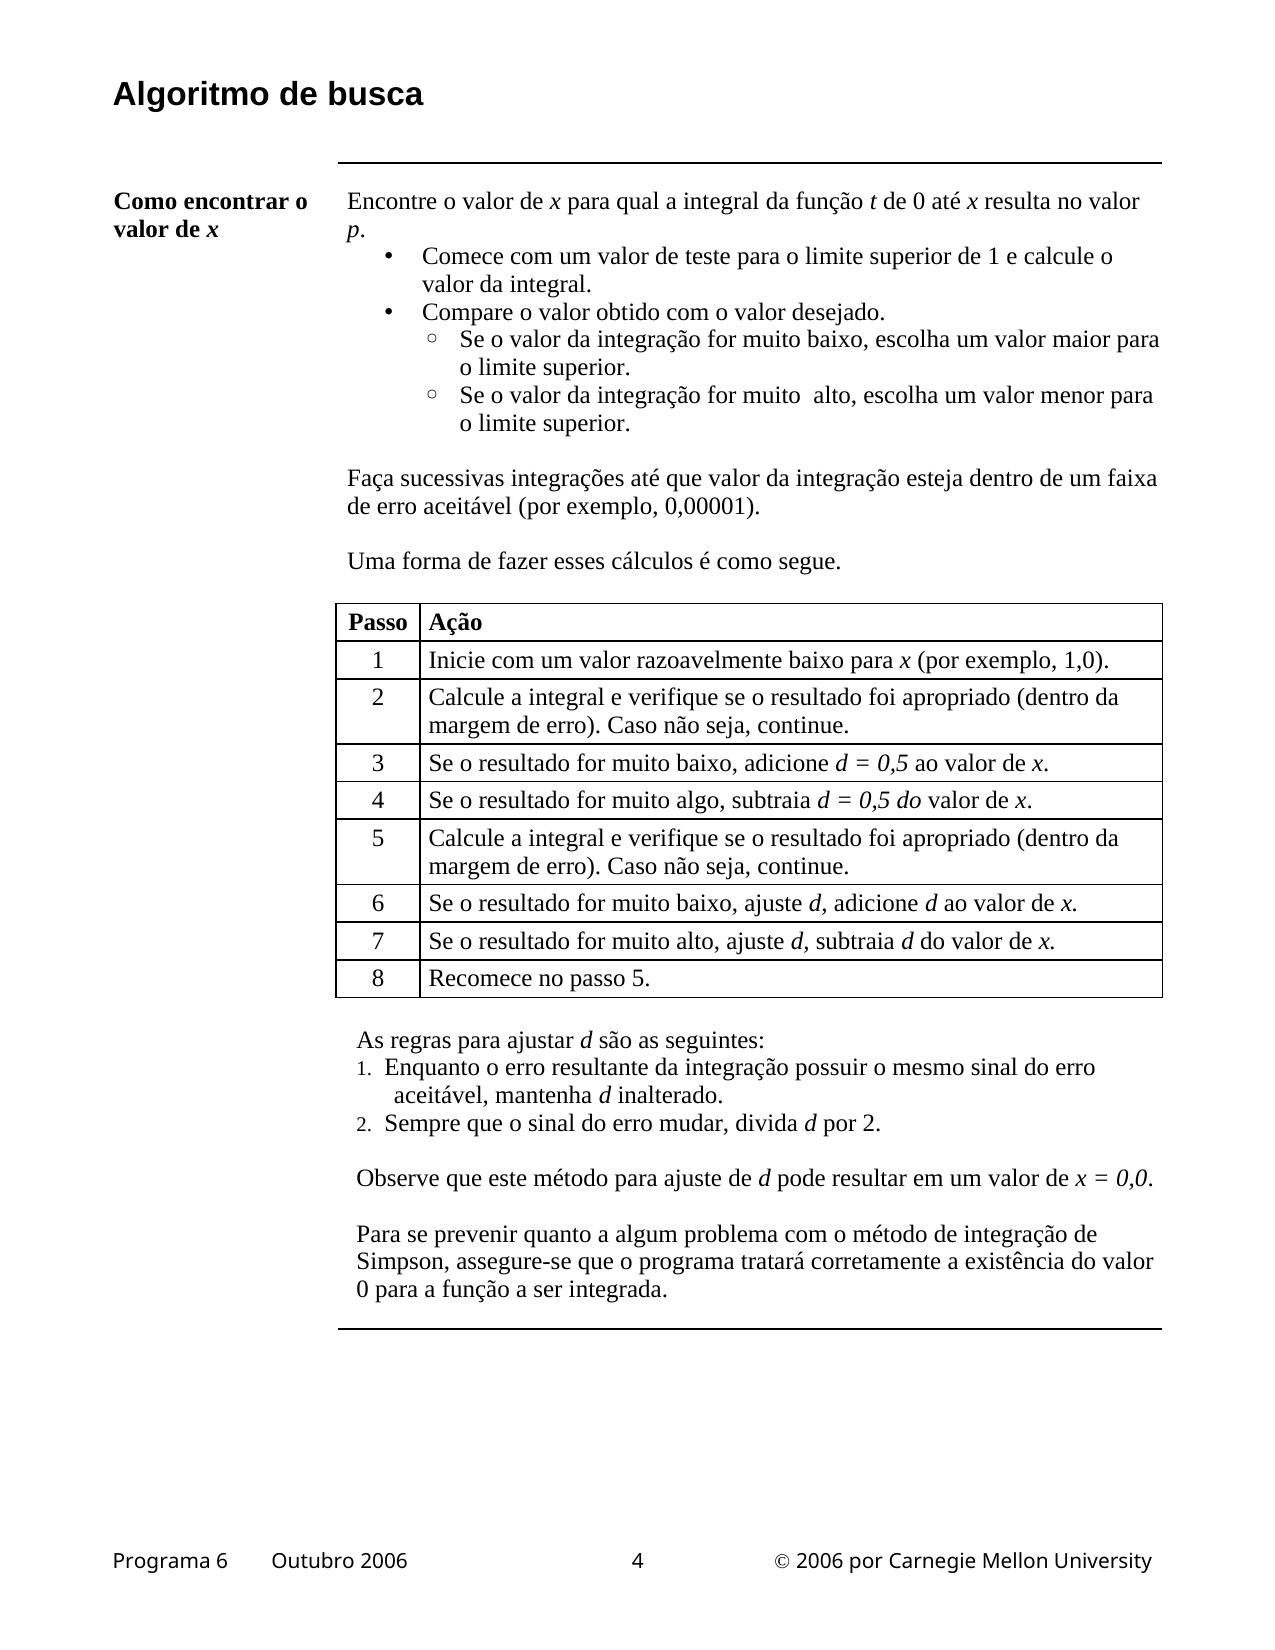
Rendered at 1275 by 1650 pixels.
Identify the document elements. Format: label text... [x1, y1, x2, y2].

title Algoritmo de busca [112, 75, 1162, 112]
table_header Passo [337, 604, 419, 640]
table_header [122, 1026, 347, 1303]
table_cell Se o resultado for muito baixo, ajuste d, adicione d ao valor de x. [421, 885, 1162, 921]
table_cell Recomece no passo 5. [421, 961, 1162, 996]
table_header As regras para ajustar d são as seguintes: Enquanto o erro resultante da integração possuir o mesmo sinal do erro aceitável, mantenha d inalterado. Sempre que o sinal do erro mudar, divida d por 2. Observe que este método para ajuste de d pode resultar em um valor de x = 0,0. Para se prevenir quanto a algum problema com o método de integração de Simpson, assegure-se que o programa tratará corretamente a existência do valor 0 para a função a ser integrada. [347, 1026, 1172, 1303]
table_cell 1 [337, 642, 419, 678]
table_header Como encontrar o valor de x [113, 187, 338, 575]
table_cell 7 [337, 923, 419, 959]
table_cell 8 [337, 961, 419, 996]
table_cell Se o resultado for muito algo, subtraia d = 0,5 do valor de x. [421, 782, 1162, 818]
table_cell 4 [337, 782, 419, 818]
table_header Ação [421, 604, 1162, 640]
table_header Encontre o valor de x para qual a integral da função t de 0 até x resulta no valor p. Comece com um valor de teste para o limite superior de 1 e calcule o valor da integral. Compare o valor obtido com o valor desejado. Se o valor da integração for muito baixo, escolha um valor maior para o limite superior. Se o valor da integração for muito alto, escolha um valor menor para o limite superior. Faça sucessivas integrações até que valor da integração esteja dentro de um faixa de erro aceitável (por exemplo, 0,00001). Uma forma de fazer esses cálculos é como segue. [338, 187, 1163, 575]
table_cell 6 [337, 885, 419, 921]
table_cell 3 [337, 745, 419, 781]
table_cell Se o resultado for muito alto, ajuste d, subtraia d do valor de x. [421, 923, 1162, 959]
table_cell Calcule a integral e verifique se o resultado foi apropriado (dentro da margem de erro). Caso não seja, continue. [421, 680, 1162, 743]
table_cell 5 [337, 820, 419, 884]
table_cell 2 [337, 680, 419, 743]
table_cell Calcule a integral e verifique se o resultado foi apropriado (dentro da margem de erro). Caso não seja, continue. [421, 820, 1162, 884]
table_cell Inicie com um valor razoavelmente baixo para x (por exemplo, 1,0). [421, 642, 1162, 678]
table_cell Se o resultado for muito baixo, adicione d = 0,5 ao valor de x. [421, 745, 1162, 781]
